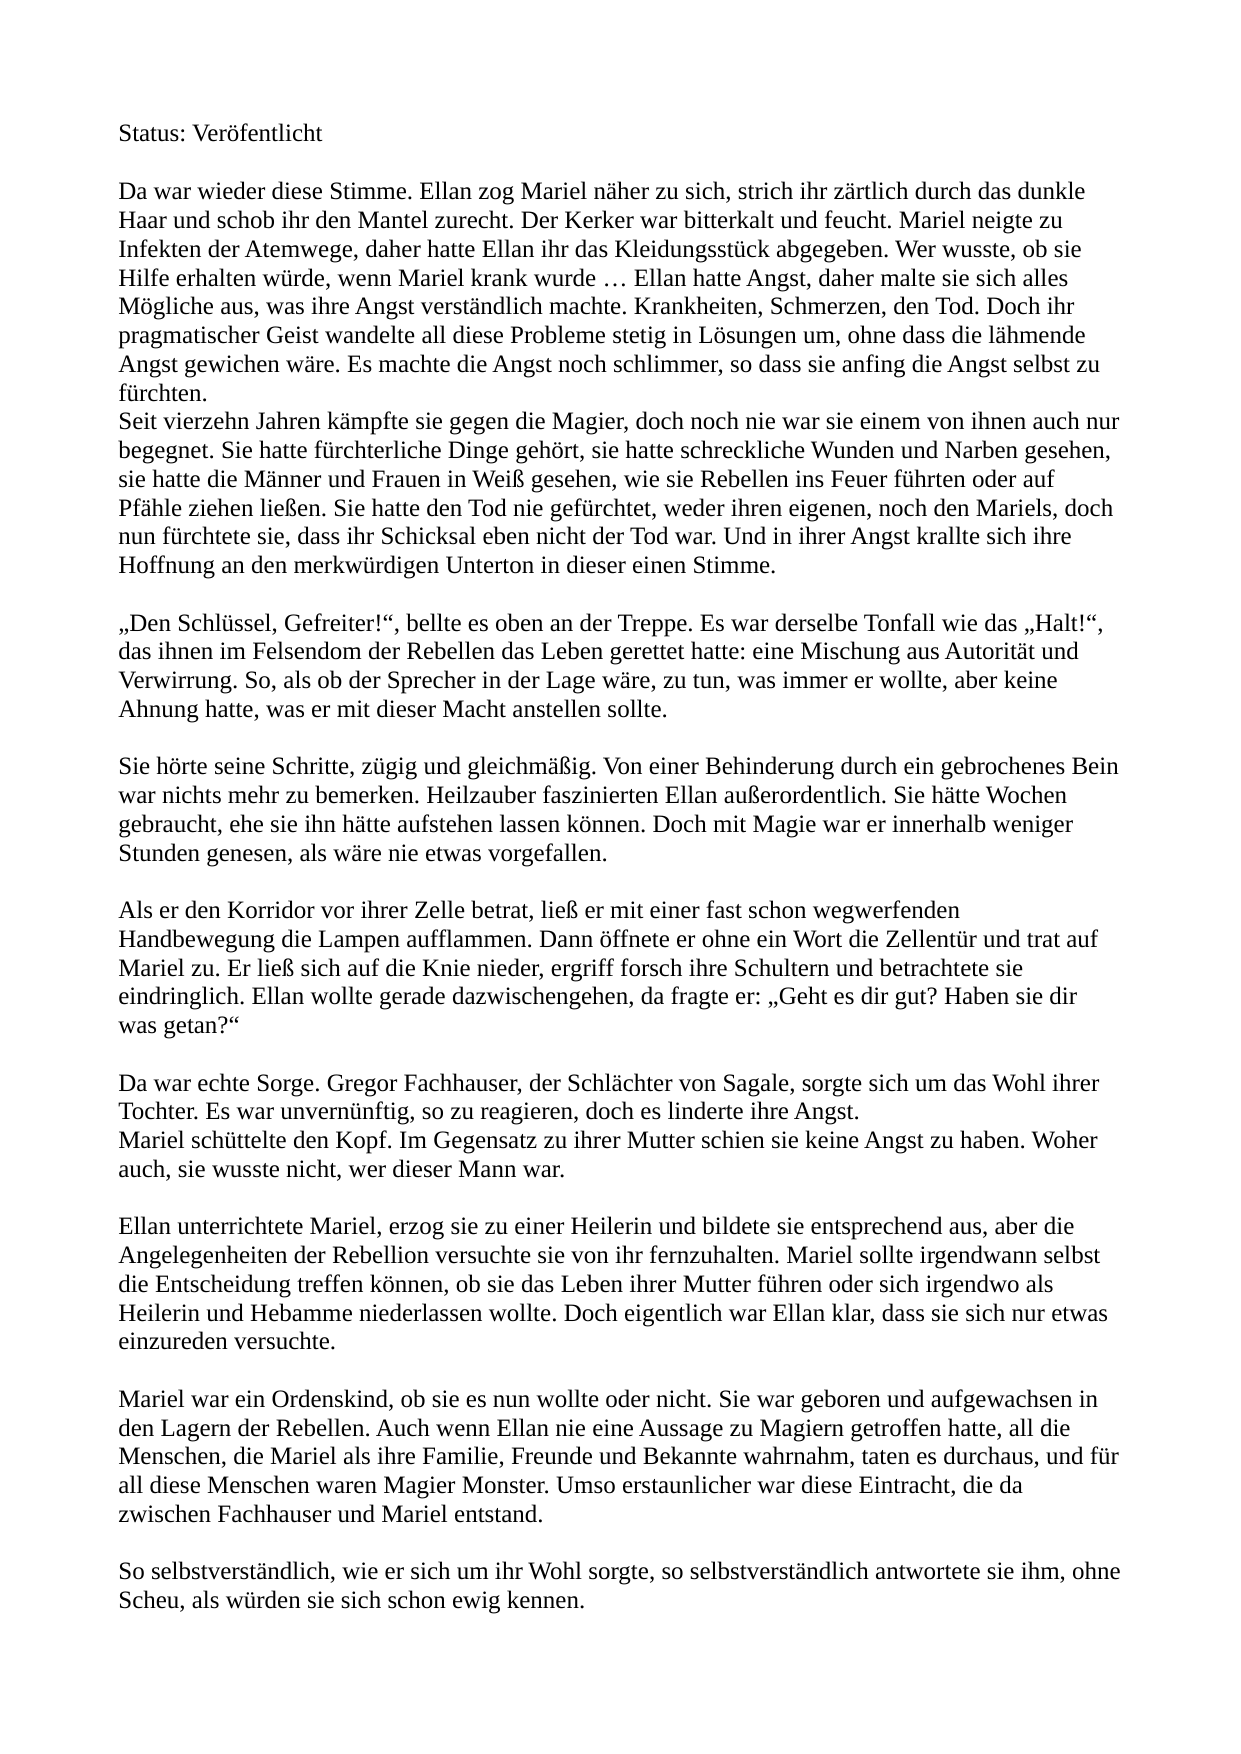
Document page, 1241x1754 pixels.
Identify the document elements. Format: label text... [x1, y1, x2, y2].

text Da war wieder diese Stimme. Ellan zog Mariel näher zu sich, strich ihr zärtlich durch das dunkle Haar und schob ihr den Mantel zurecht. Der Kerker war bitterkalt und feucht. Mariel neigte zu Infekten der Atemwege, daher hatte Ellan ihr das Kleidungsstück abgegeben. Wer wusste, ob sie Hilfe erhalten würde, wenn Mariel krank wurde … Ellan hatte Angst, daher malte sie sich alles Mögliche aus, was ihre Angst verständlich machte. Krankheiten, Schmerzen, den Tod. Doch ihr pragmatischer Geist wandelte all diese Probleme stetig in Lösungen um, ohne dass die lähmende Angst gewichen wäre. Es machte die Angst noch schlimmer, so dass sie anfing die Angst selbst zu fürchten. Seit vierzehn Jahren kämpfte sie gegen die Magier, doch noch nie war sie einem von ihnen auch nur begegnet. Sie hatte fürchterliche Dinge gehört, sie hatte schreckliche Wunden und Narben gesehen, sie hatte die Männer und Frauen in Weiß gesehen, wie sie Rebellen ins Feuer führten oder auf Pfähle ziehen ließen. Sie hatte den Tod nie gefürchtet, weder ihren eigenen, noch den Mariels, doch nun fürchtete sie, dass ihr Schicksal eben nicht der Tod war. Und in ihrer Angst krallte sich ihre Hoffnung an den merkwürdigen Unterton in dieser einen Stimme. „Den Schlüssel, Gefreiter!“, bellte es oben an der Treppe. Es war derselbe Tonfall wie das „Halt!“, das ihnen im Felsendom der Rebellen das Leben gerettet hatte: eine Mischung aus Autorität und Verwirrung. So, als ob der Sprecher in der Lage wäre, zu tun, was immer er wollte, aber keine Ahnung hatte, was er mit dieser Macht anstellen sollte. Sie hörte seine Schritte, zügig und gleichmäßig. Von einer Behinderung durch ein gebrochenes Bein war nichts mehr zu bemerken. Heilzauber faszinierten Ellan außerordentlich. Sie hätte Wochen gebraucht, ehe sie ihn hätte aufstehen lassen können. Doch mit Magie war er innerhalb weniger Stunden genesen, als wäre nie etwas vorgefallen. Als er den Korridor vor ihrer Zelle betrat, ließ er mit einer fast schon wegwerfenden Handbewegung die Lampen aufflammen. Dann öffnete er ohne ein Wort die Zellentür und trat auf Mariel zu. Er ließ sich auf die Knie nieder, ergriff forsch ihre Schultern und betrachtete sie eindringlich. Ellan wollte gerade dazwischengehen, da fragte er: „Geht es dir gut? Haben sie dir was getan?“ Da war echte Sorge. Gregor Fachhauser, der Schlächter von Sagale, sorgte sich um das Wohl ihrer Tochter. Es war unvernünftig, so zu reagieren, doch es linderte ihre Angst. Mariel schüttelte den Kopf. Im Gegensatz zu ihrer Mutter schien sie keine Angst zu haben. Woher auch, sie wusste nicht, wer dieser Mann war. Ellan unterrichtete Mariel, erzog sie zu einer Heilerin und bildete sie entsprechend aus, aber die Angelegenheiten der Rebellion versuchte sie von ihr fernzuhalten. Mariel sollte irgendwann selbst die Entscheidung treffen können, ob sie das Leben ihrer Mutter führen oder sich irgendwo als Heilerin und Hebamme niederlassen wollte. Doch eigentlich war Ellan klar, dass sie sich nur etwas einzureden versuchte. Mariel war ein Ordenskind, ob sie es nun wollte oder nicht. Sie war geboren und aufgewachsen in den Lagern der Rebellen. Auch wenn Ellan nie eine Aussage zu Magiern getroffen hatte, all die Menschen, die Mariel als ihre Familie, Freunde und Bekannte wahrnahm, taten es durchaus, und für all diese Menschen waren Magier Monster. Umso erstaunlicher war diese Eintracht, die da zwischen Fachhauser und Mariel entstand. So selbstverständlich, wie er sich um ihr Wohl sorgte, so selbstverständlich antwortete sie ihm, ohne Scheu, als würden sie sich schon ewig kennen. [118, 176, 1122, 1614]
text Status: Veröfentlicht [118, 118, 1122, 147]
